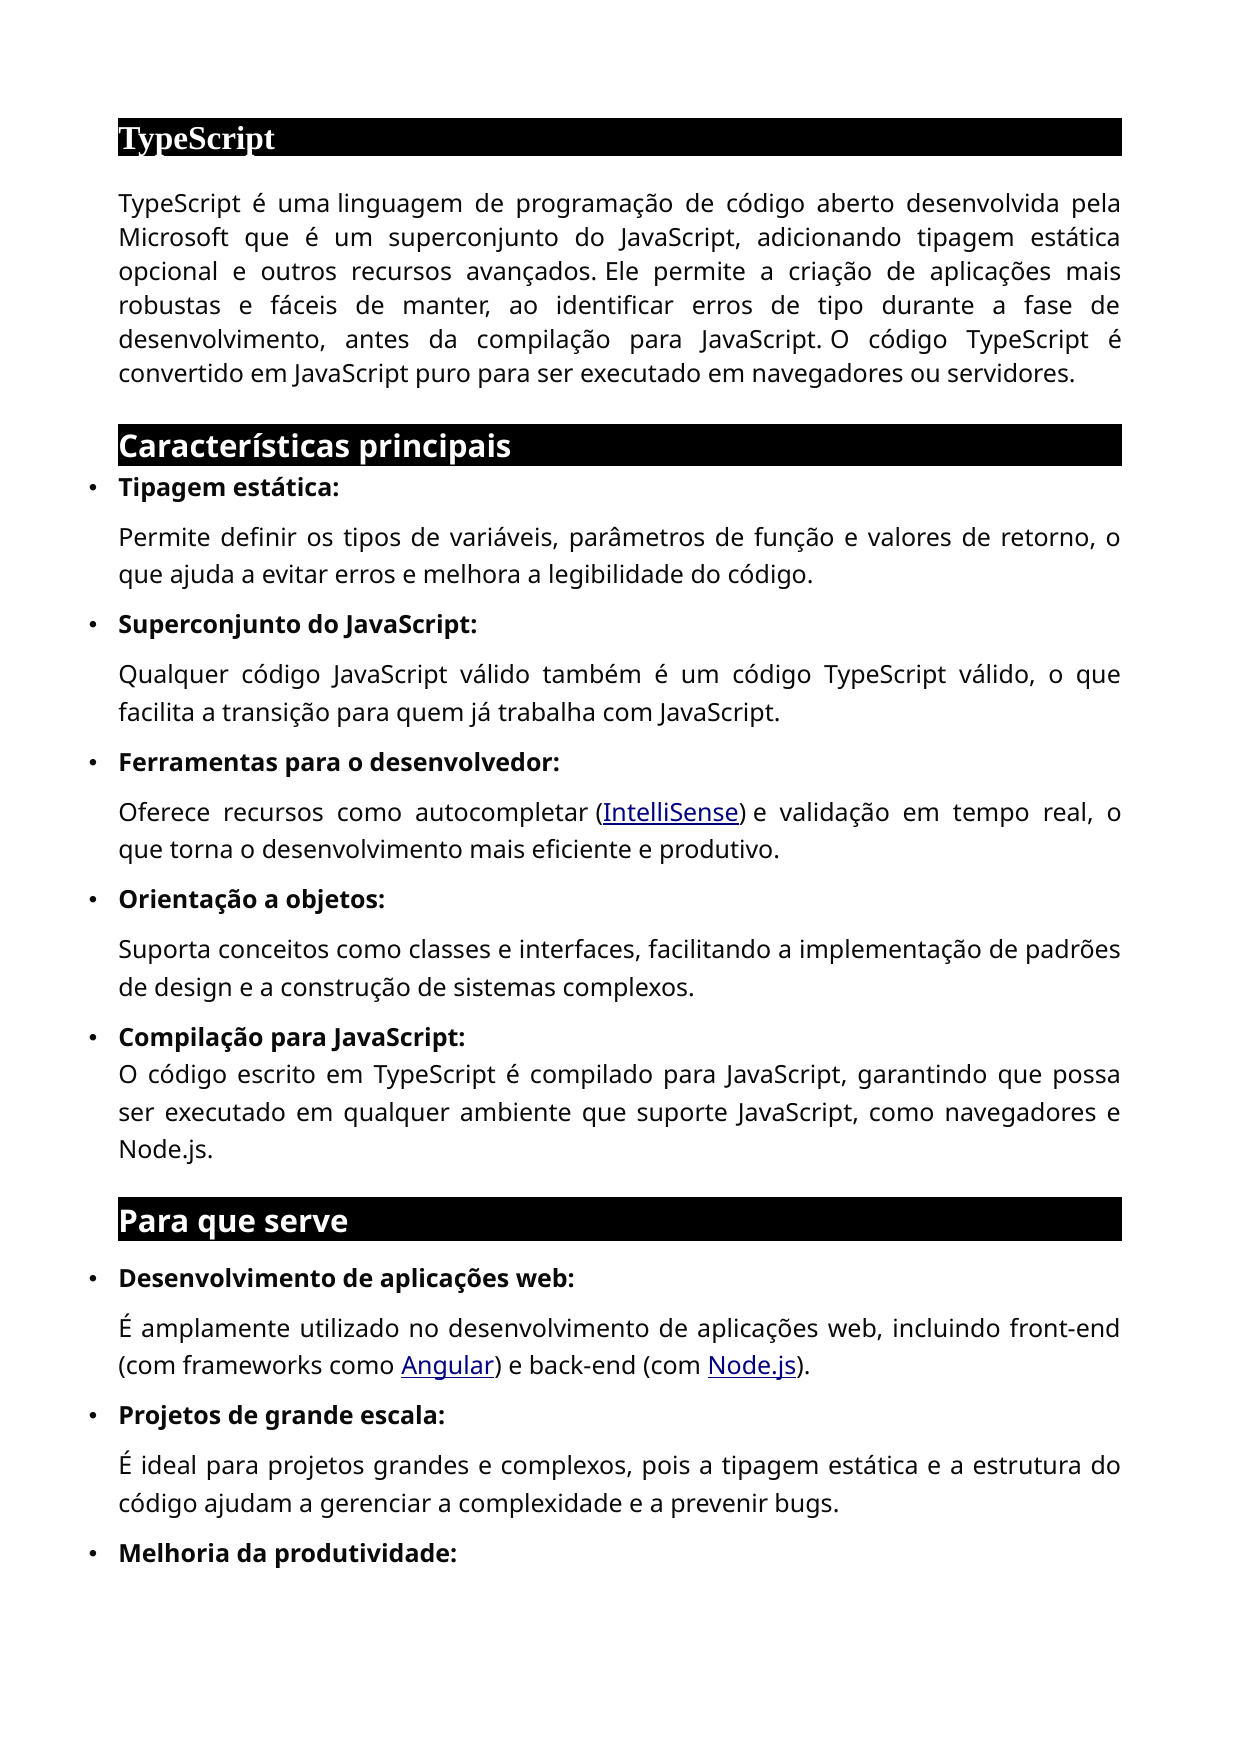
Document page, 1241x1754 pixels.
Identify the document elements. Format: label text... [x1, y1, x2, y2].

list Oferece recursos como autocompletar (IntelliSense) e validação em tempo real, o que torna o desenvolvimento mais eficiente e produtivo. [118, 791, 1122, 866]
list É amplamente utilizado no desenvolvimento de aplicações web, incluindo front-end (com frameworks como Angular) e back-end (com Node.js). [118, 1307, 1122, 1382]
list O código escrito em TypeScript é compilado para JavaScript, garantindo que possa ser executado em qualquer ambiente que suporte JavaScript, como navegadores e Node.js. [118, 1054, 1122, 1166]
list Orientação a objetos: [118, 879, 1122, 916]
list Superconjunto do JavaScript: [118, 604, 1122, 641]
list Melhoria da produtividade: [118, 1532, 1122, 1569]
list Qualquer código JavaScript válido também é um código TypeScript válido, o que facilita a transição para quem já trabalha com JavaScript. [118, 654, 1122, 729]
list É ideal para projetos grandes e complexos, pois a tipagem estática e a estrutura do código ajudam a gerenciar a complexidade e a prevenir bugs. [118, 1444, 1122, 1519]
list Compilação para JavaScript: [118, 1016, 1122, 1054]
text Características principais [118, 424, 1122, 466]
list Ferramentas para o desenvolvedor: [118, 741, 1122, 779]
text Para que serve [118, 1197, 1122, 1241]
list Projetos de grande escala: [118, 1394, 1122, 1432]
list Tipagem estática: [118, 466, 1122, 504]
text TypeScript [118, 118, 1122, 156]
list Desenvolvimento de aplicações web: [118, 1257, 1122, 1294]
text TypeScript é uma linguagem de programação de código aberto desenvolvida pela Microsoft que é um superconjunto do JavaScript, adicionando tipagem estática opcional e outros recursos avançados. Ele permite a criação de aplicações mais robustas e fáceis de manter, ao identificar erros de tipo durante a fase de desenvolvimento, antes da compilação para JavaScript. O código TypeScript é convertido em JavaScript puro para ser executado em navegadores ou servidores. [118, 185, 1122, 389]
list Permite definir os tipos de variáveis, parâmetros de função e valores de retorno, o que ajuda a evitar erros e melhora a legibilidade do código. [118, 516, 1122, 591]
list Suporta conceitos como classes e interfaces, facilitando a implementação de padrões de design e a construção de sistemas complexos. [118, 929, 1122, 1004]
